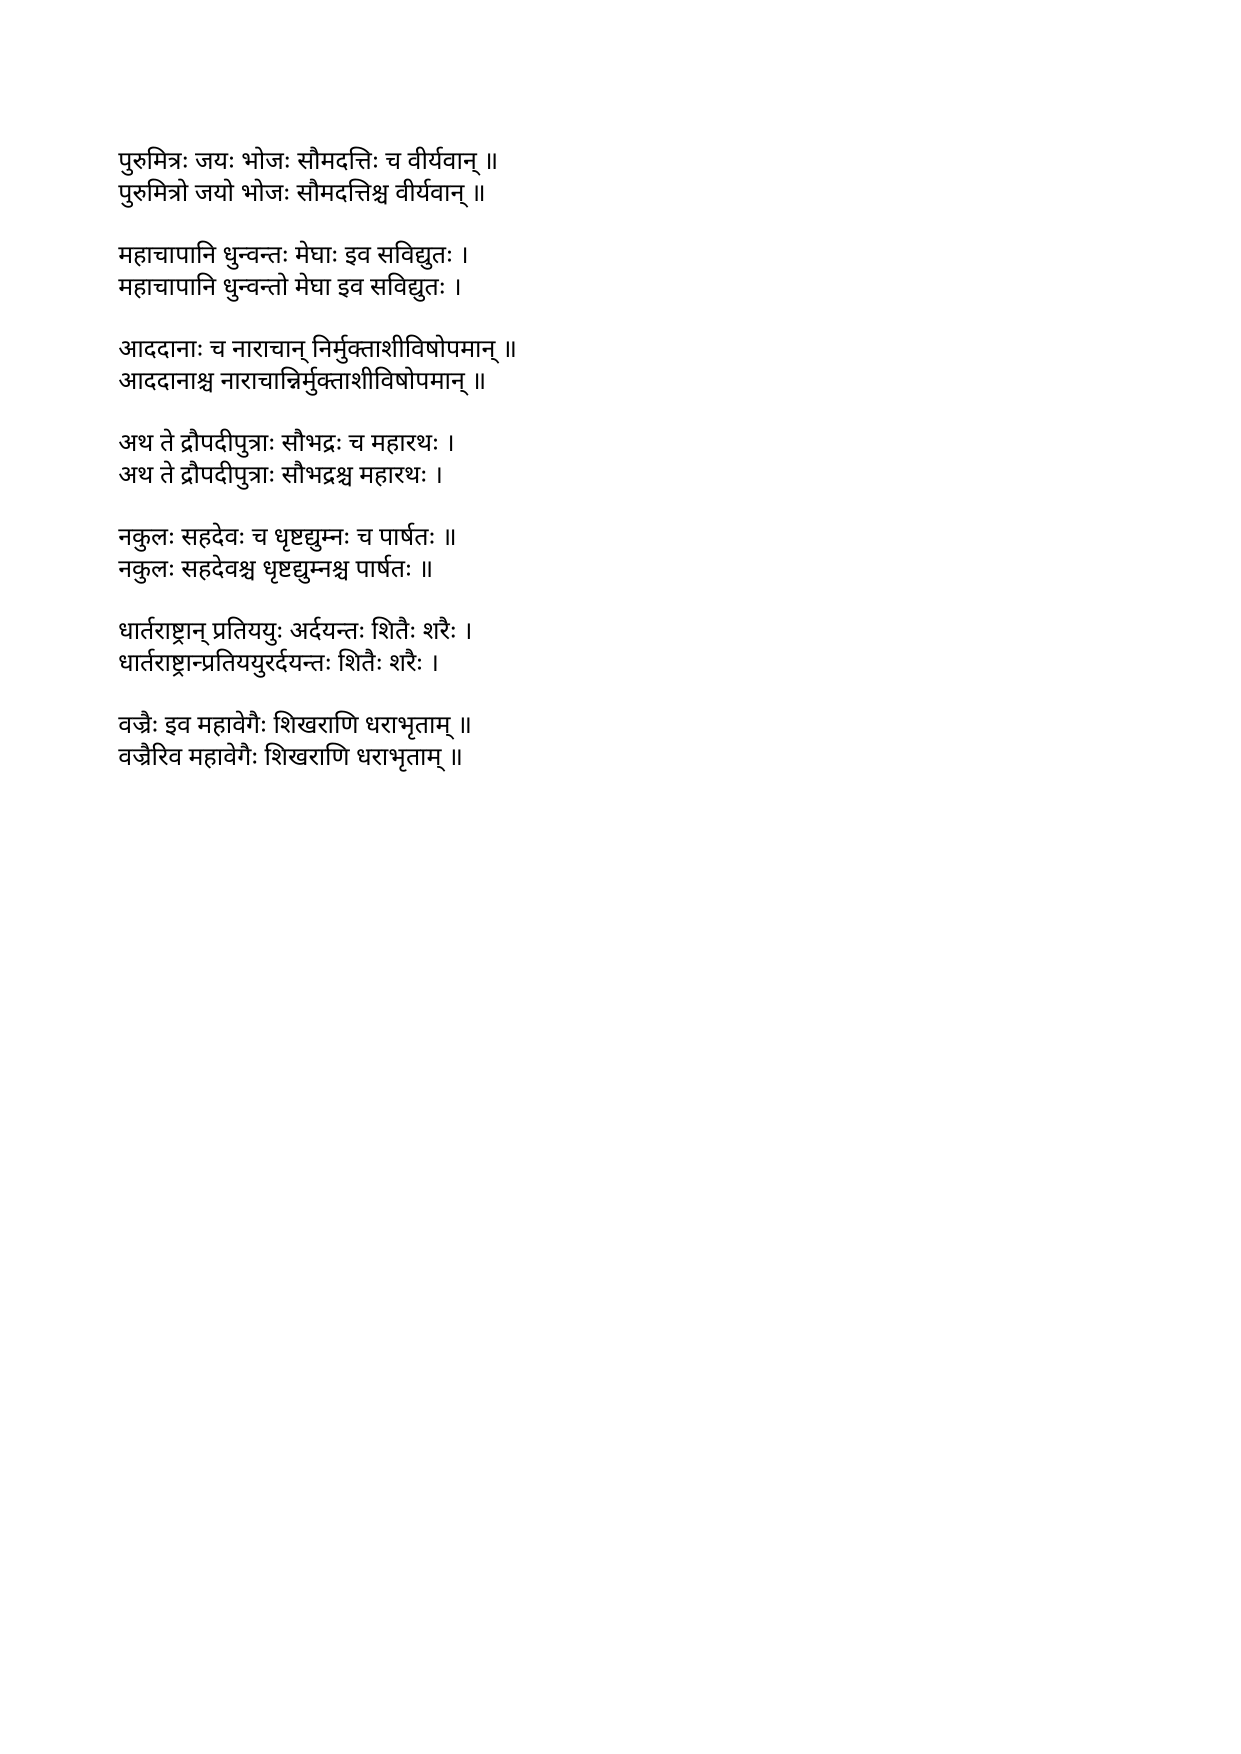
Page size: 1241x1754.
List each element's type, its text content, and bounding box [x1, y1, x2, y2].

text नकुलः सहदेवः च धृष्टद्युम्नः च पार्षतः ॥ [118, 523, 1122, 555]
text नकुलः सहदेवश्च धृष्टद्युम्नश्च पार्षतः ॥ [118, 555, 1122, 588]
text पुरुमित्रो जयो भोजः सौमदत्तिश्च वीर्यवान् ॥ [118, 179, 1122, 212]
text अथ ते द्रौपदीपुत्राः सौभद्रः च महारथः । [118, 429, 1122, 461]
text धार्तराष्ट्रान् प्रतिययुः अर्दयन्तः शितैः शरैः । [118, 617, 1122, 649]
text महाचापानि धुन्वन्तः मेघाः इव सविद्युतः । [118, 241, 1122, 273]
text धार्तराष्ट्रान्प्रतिययुरर्दयन्तः शितैः शरैः । [118, 649, 1122, 682]
text पुरुमित्रः जयः भोजः सौमदत्तिः च वीर्यवान् ॥ [118, 147, 1122, 179]
text महाचापानि धुन्वन्तो मेघा इव सविद्युतः । [118, 273, 1122, 306]
text आददानाश्च नाराचान्निर्मुक्ताशीविषोपमान् ॥ [118, 367, 1122, 400]
text अथ ते द्रौपदीपुत्राः सौभद्रश्च महारथः । [118, 461, 1122, 494]
text वज्रैरिव महावेगैः शिखराणि धराभृताम् ॥ [118, 743, 1122, 776]
text वज्रैः इव महावेगैः शिखराणि धराभृताम् ॥ [118, 711, 1122, 743]
text आददानाः च नाराचान् निर्मुक्ताशीविषोपमान् ॥ [118, 335, 1122, 367]
